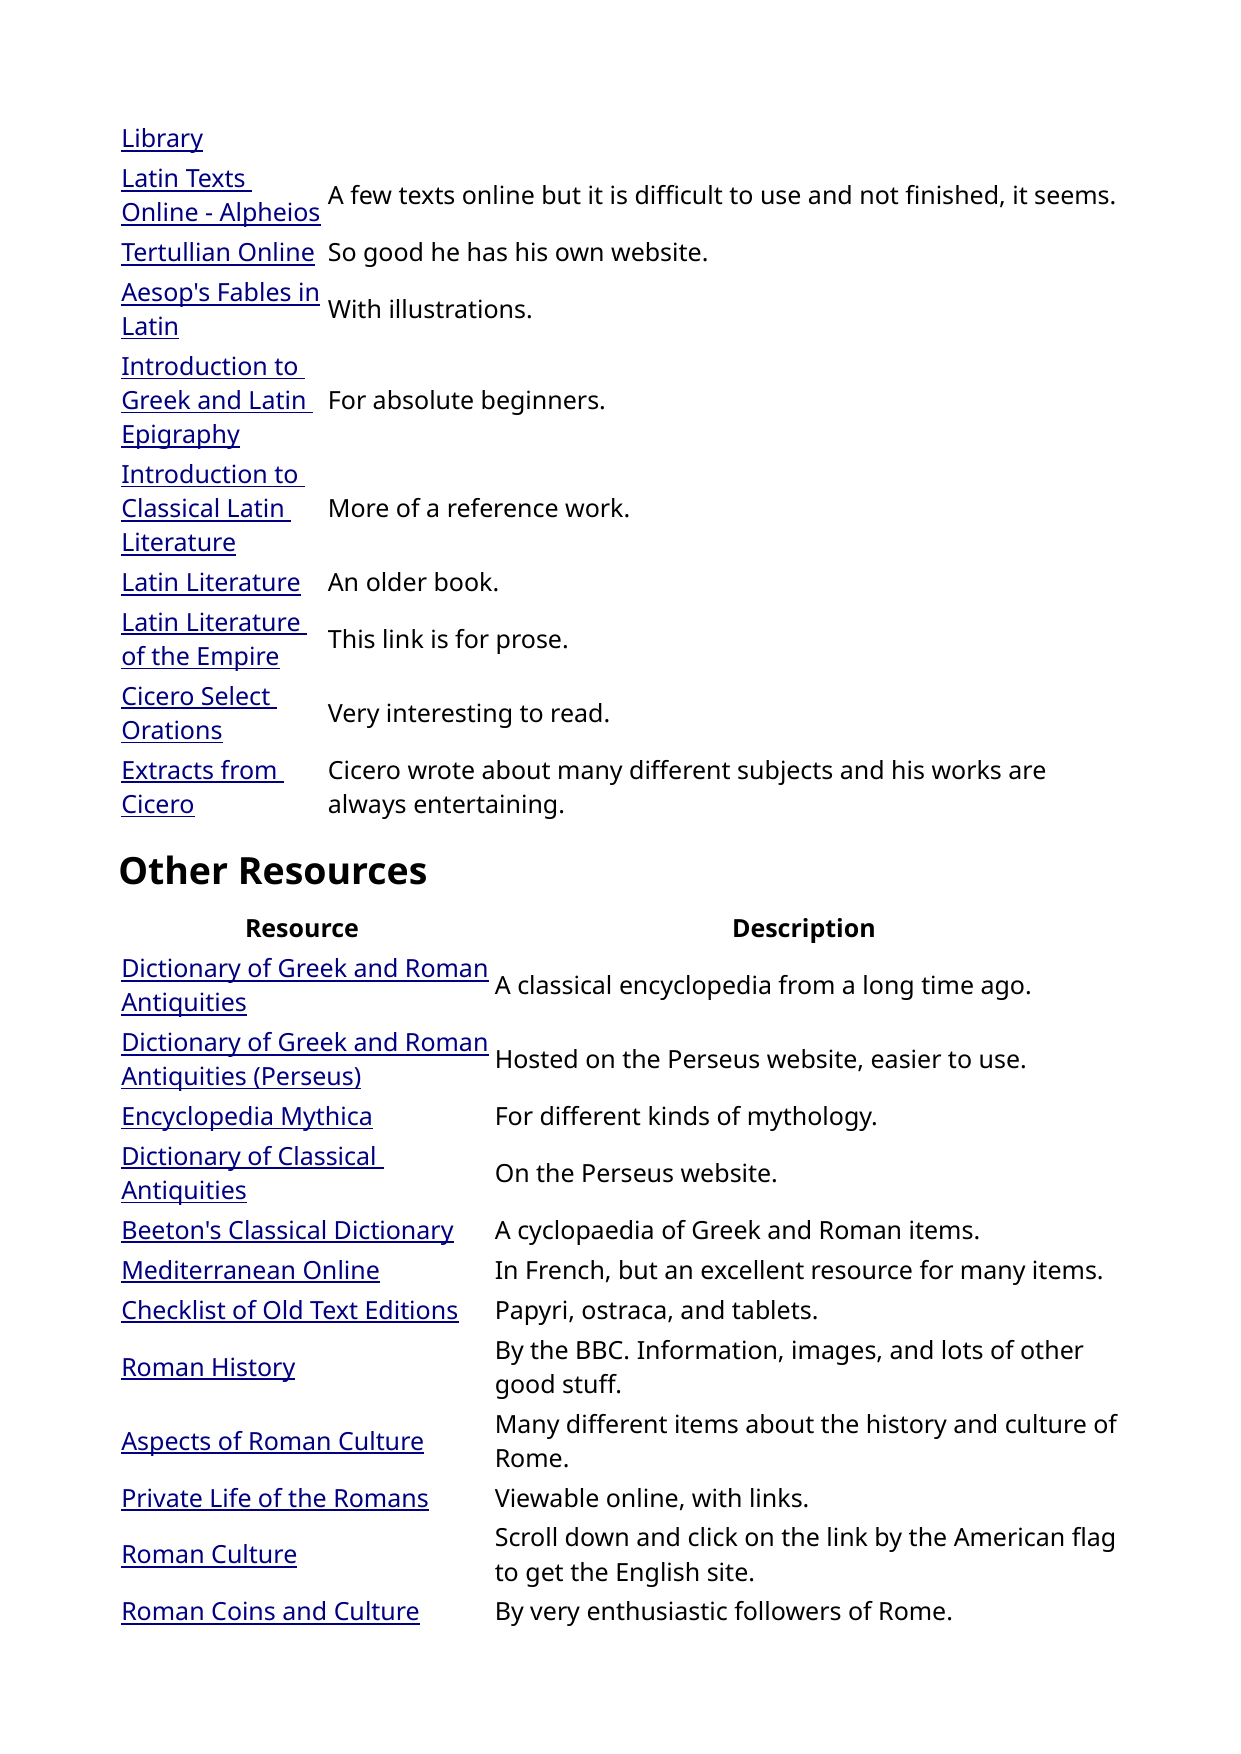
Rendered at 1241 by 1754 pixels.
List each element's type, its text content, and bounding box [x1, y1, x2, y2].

table_cell On the Perseus website. [492, 1136, 1122, 1210]
table_cell With illustrations. [325, 272, 1122, 346]
table_cell Private Life of the Romans [118, 1477, 492, 1517]
table_cell Papyri, ostraca, and tablets. [492, 1290, 1122, 1329]
table_cell This link is for prose. [325, 602, 1122, 676]
table_cell Checklist of Old Text Editions [118, 1290, 492, 1329]
table_cell Library [118, 118, 325, 158]
table_cell Latin Literature of the Empire [118, 602, 325, 676]
table_cell For different kinds of mythology. [492, 1096, 1122, 1136]
table_cell A cyclopaedia of Greek and Roman items. [492, 1210, 1122, 1249]
table_cell [325, 118, 1122, 158]
table_cell In French, but an excellent resource for many items. [492, 1250, 1122, 1289]
table_cell An older book. [325, 562, 1122, 602]
table_cell Latin Texts Online - Alpheios [118, 158, 325, 232]
table_cell Introduction to Classical Latin Literature [118, 454, 325, 562]
table_cell Many different items about the history and culture of Rome. [492, 1403, 1122, 1477]
table_header Resource [118, 908, 492, 948]
table_cell More of a reference work. [325, 454, 1122, 562]
table_cell Tertullian Online [118, 232, 325, 272]
table_cell Viewable online, with links. [492, 1477, 1122, 1517]
table_cell Introduction to Greek and Latin Epigraphy [118, 346, 325, 454]
table_cell Dictionary of Greek and Roman Antiquities (Perseus) [118, 1022, 492, 1096]
table_cell Cicero Select Orations [118, 676, 325, 750]
table_cell Very interesting to read. [325, 676, 1122, 750]
table_cell So good he has his own website. [325, 232, 1122, 272]
table_cell Scroll down and click on the link by the American flag to get the English site. [492, 1517, 1122, 1591]
subtitle Other Resources [118, 844, 1122, 896]
table_cell Dictionary of Classical Antiquities [118, 1136, 492, 1210]
table_header Description [492, 908, 1122, 948]
table_cell Beeton's Classical Dictionary [118, 1210, 492, 1249]
table_cell Roman Coins and Culture [118, 1591, 492, 1631]
table_cell Encyclopedia Mythica [118, 1096, 492, 1136]
table_cell Aesop's Fables in Latin [118, 272, 325, 346]
table_cell By the BBC. Information, images, and lots of other good stuff. [492, 1329, 1122, 1403]
table_cell Dictionary of Greek and Roman Antiquities [118, 948, 492, 1022]
table_cell Hosted on the Perseus website, easier to use. [492, 1022, 1122, 1096]
table_cell Aspects of Roman Culture [118, 1403, 492, 1477]
table_cell Latin Literature [118, 562, 325, 602]
table_cell Cicero wrote about many different subjects and his works are always entertaining. [325, 750, 1122, 824]
table_cell Roman History [118, 1329, 492, 1403]
table_cell By very enthusiastic followers of Rome. [492, 1591, 1122, 1631]
table_cell Roman Culture [118, 1517, 492, 1591]
table_cell A classical encyclopedia from a long time ago. [492, 948, 1122, 1022]
table_cell For absolute beginners. [325, 346, 1122, 454]
table_cell A few texts online but it is difficult to use and not finished, it seems. [325, 158, 1122, 232]
table_cell Mediterranean Online [118, 1250, 492, 1289]
table_cell Extracts from Cicero [118, 750, 325, 824]
